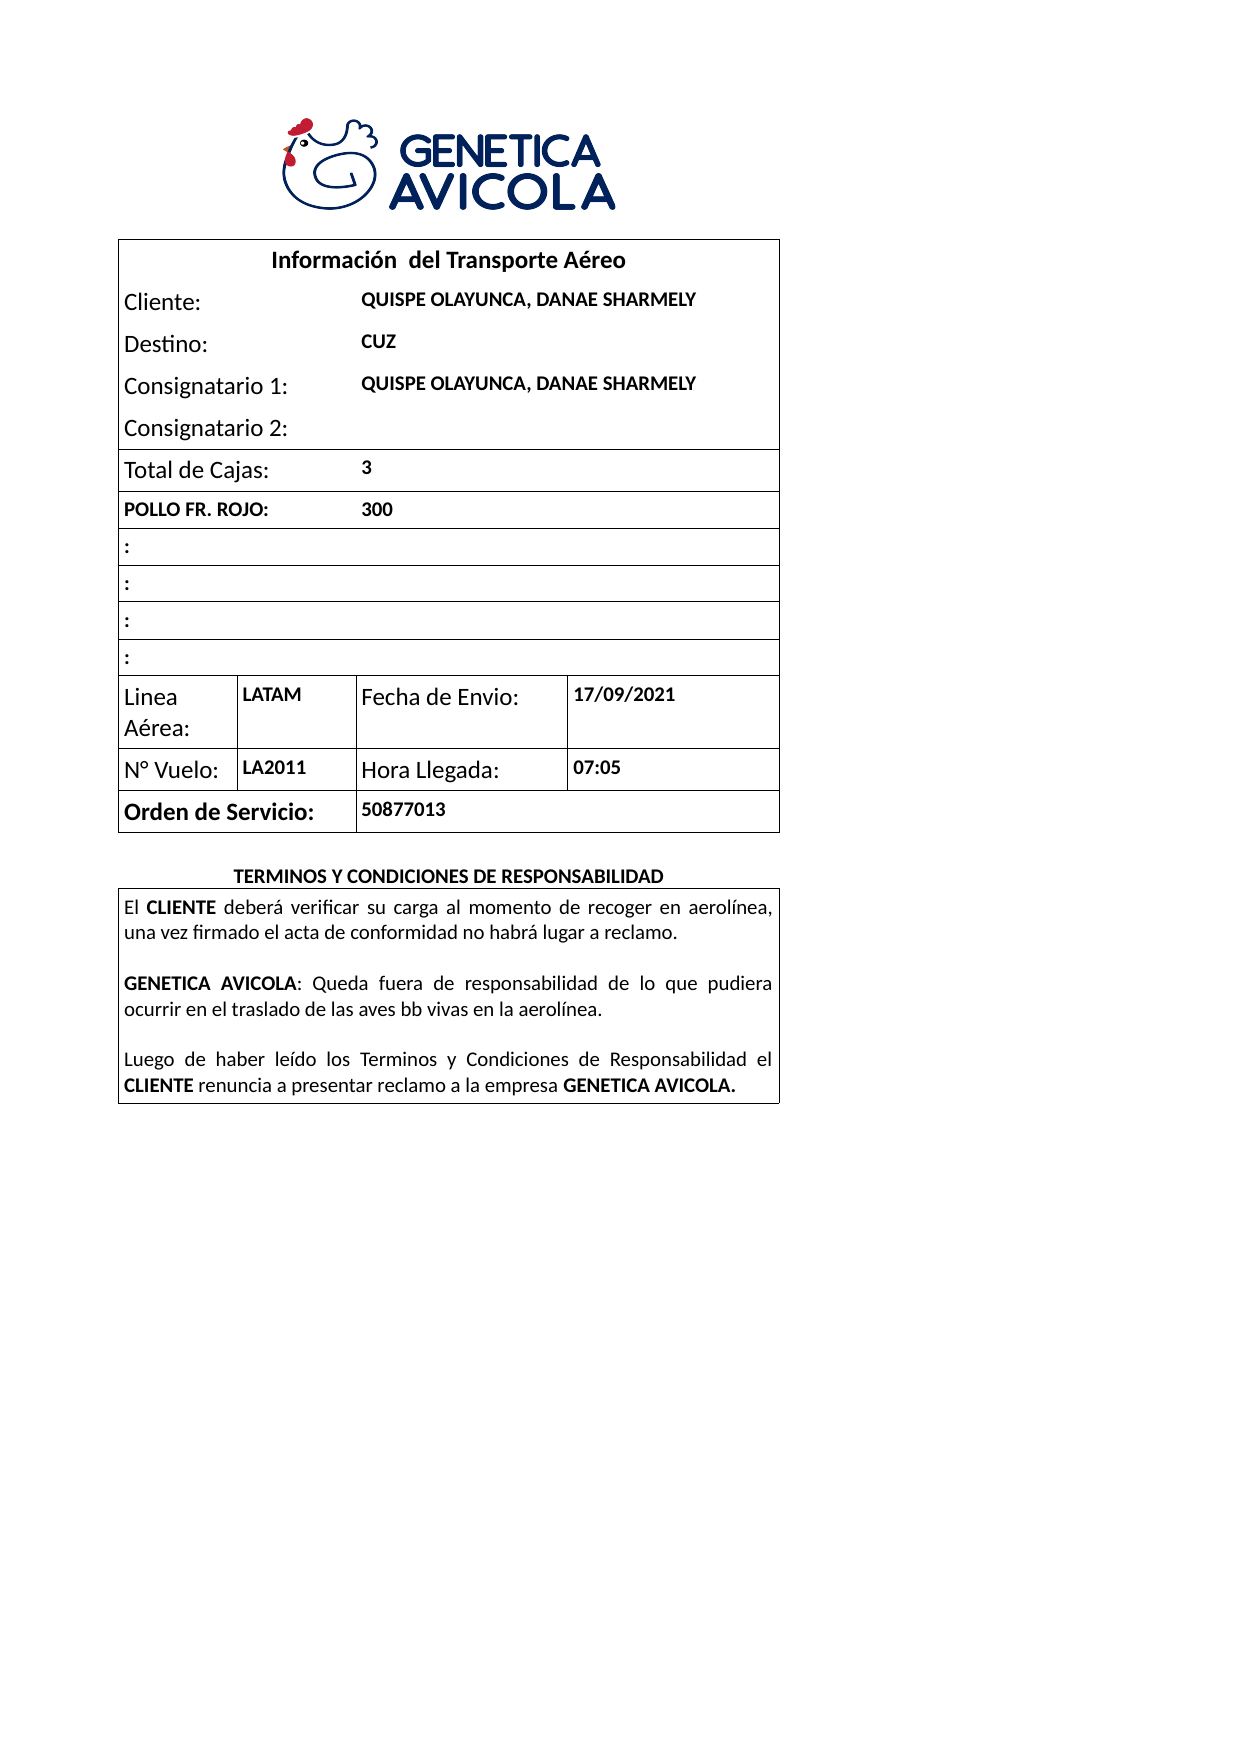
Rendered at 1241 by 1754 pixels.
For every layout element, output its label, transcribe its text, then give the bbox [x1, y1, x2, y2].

table_cell CUZ [356, 323, 779, 364]
table_cell Consignatario 1: [119, 365, 356, 406]
table_cell 3 [356, 450, 779, 491]
table_cell [356, 529, 779, 564]
table_cell : [119, 529, 356, 564]
table_cell Fecha de Envio: [357, 676, 567, 748]
table_cell 17/09/2021 [568, 676, 779, 748]
table_cell 300 [356, 492, 779, 527]
picture [282, 118, 616, 210]
table_cell POLLO FR. ROJO: [119, 492, 356, 527]
table_cell [356, 602, 779, 638]
table_cell N° Vuelo: [119, 749, 237, 790]
table_cell Linea Aérea: [119, 676, 237, 748]
table_cell QUISPE OLAYUNCA, DANAE SHARMELY [356, 365, 779, 406]
table_cell Orden de Servicio: [119, 791, 356, 832]
table_cell Hora Llegada: [357, 749, 567, 790]
table_cell El CLIENTE deberá verificar su carga al momento de recoger en aerolínea, una vez firmado el acta de conformidad no habrá lugar a reclamo. GENETICA AVICOLA: Queda fuera de responsabilidad de lo que pudiera ocurrir en el traslado de las aves bb vivas en la aerolínea. Luego de haber leído los Terminos y Condiciones de Responsabilidad el CLIENTE renuncia a presentar reclamo a la empresa GENETICA AVICOLA. [119, 889, 779, 1103]
table_cell [356, 566, 779, 601]
table_cell : [119, 602, 356, 638]
table_cell 07:05 [568, 749, 779, 790]
table_header Información del Transporte Aéreo [119, 240, 779, 281]
table_cell Consignatario 2: [119, 406, 356, 448]
table_cell TERMINOS Y CONDICIONES DE RESPONSABILIDAD [118, 833, 779, 888]
table_cell [356, 640, 779, 675]
table_cell 50877013 [357, 791, 779, 832]
table_cell Total de Cajas: [119, 450, 356, 491]
table_cell Destino: [119, 323, 356, 364]
table_cell : [119, 566, 356, 601]
table_cell [356, 406, 779, 448]
table_cell LA2011 [238, 749, 356, 790]
table_cell Cliente: [119, 281, 356, 322]
table_cell QUISPE OLAYUNCA, DANAE SHARMELY [356, 281, 779, 322]
table_cell LATAM [238, 676, 356, 748]
table_cell : [119, 640, 356, 675]
